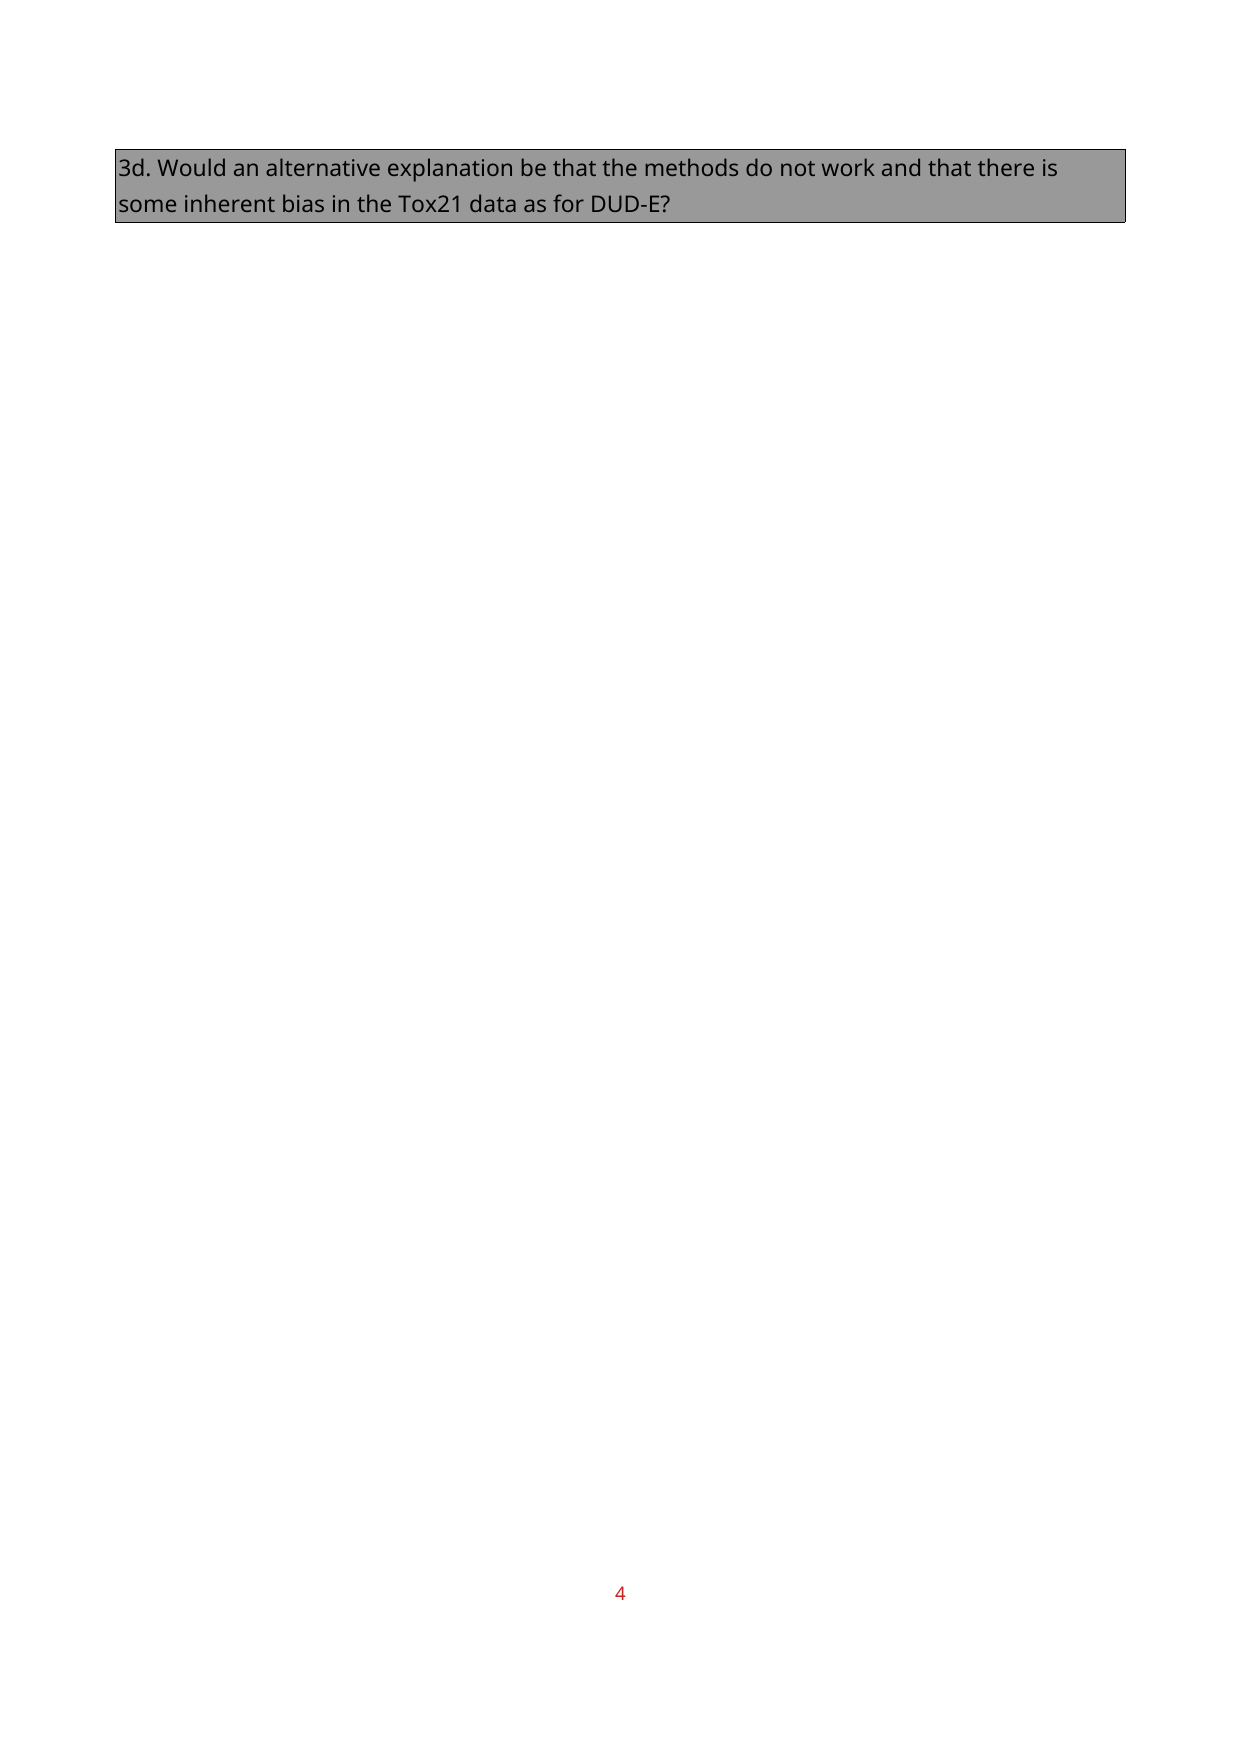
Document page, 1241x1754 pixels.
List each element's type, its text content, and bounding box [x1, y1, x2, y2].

text 3d. Would an alternative explanation be that the methods do not work and that there is some inherent bias in the Tox21 data as for DUD-E? [116, 150, 1125, 222]
